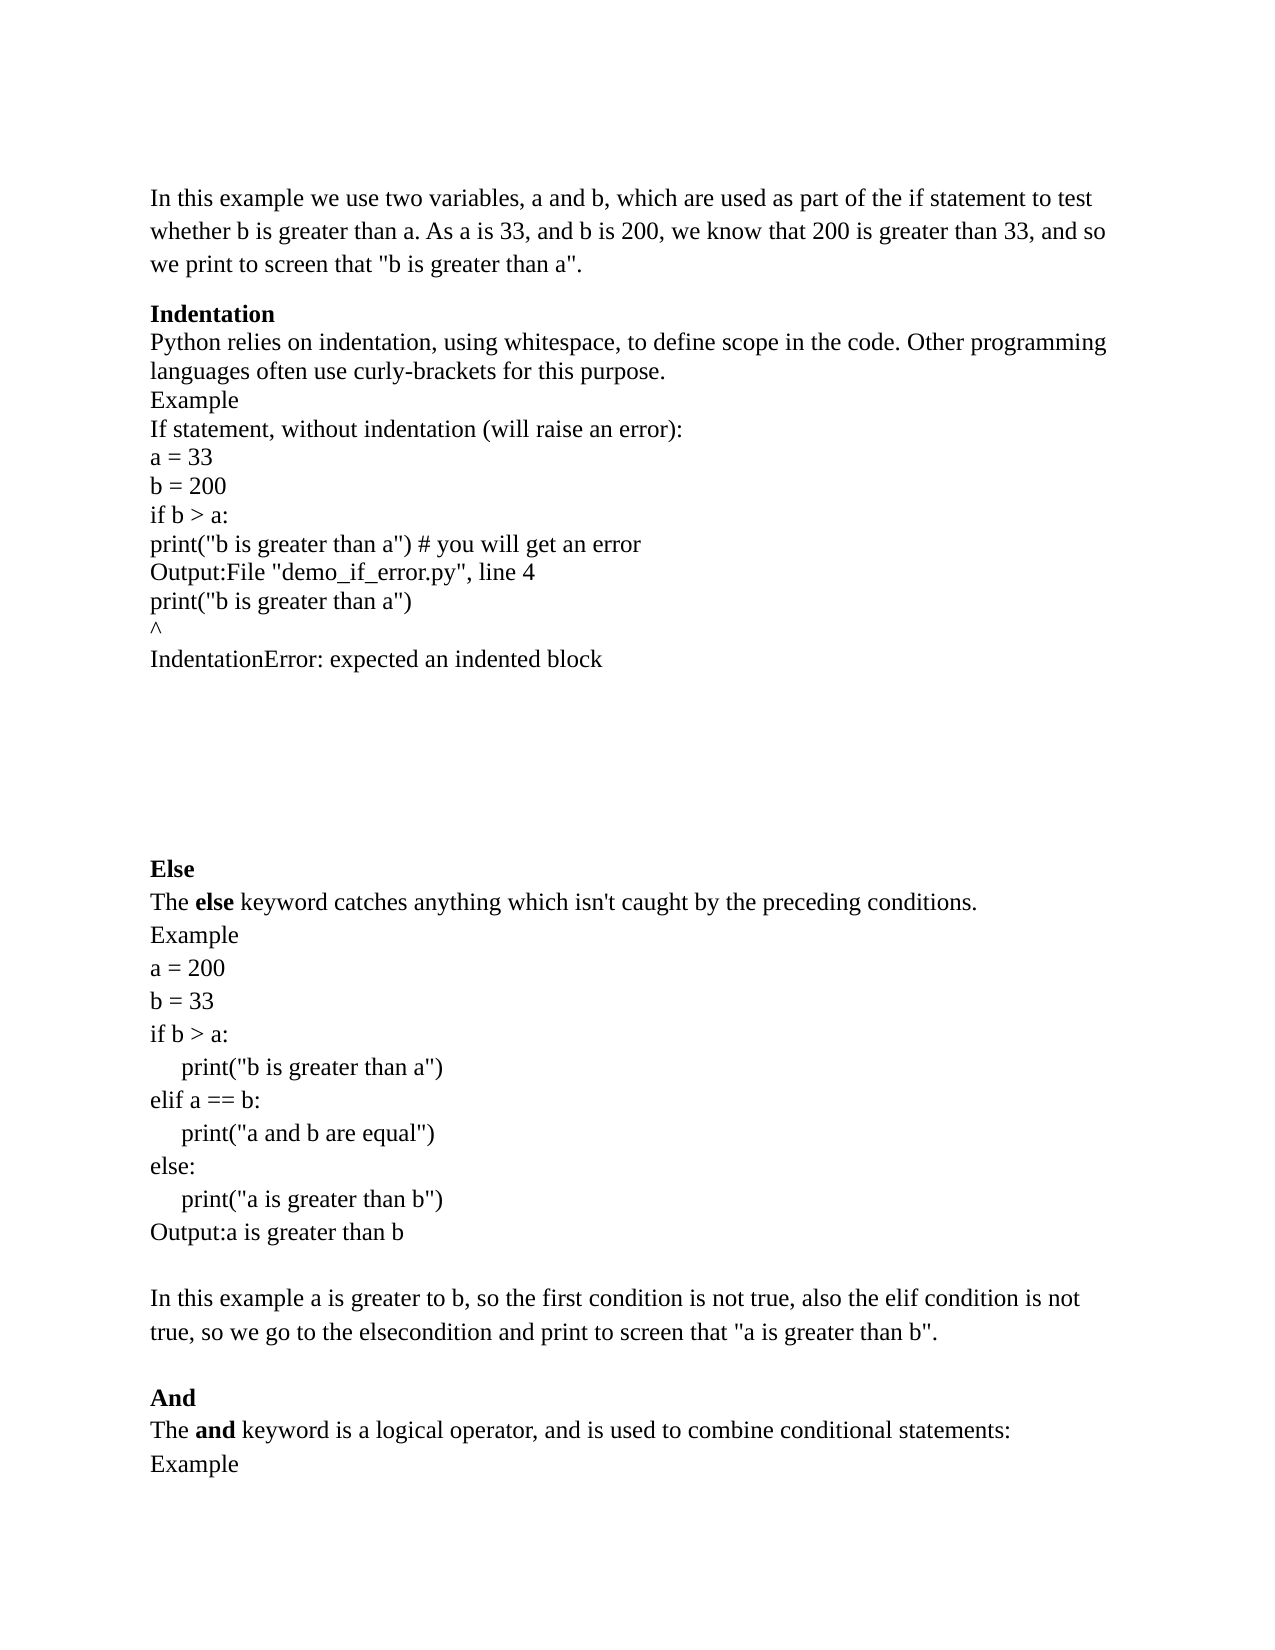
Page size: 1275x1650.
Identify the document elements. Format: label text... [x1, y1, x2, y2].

text print("b is greater than a") [150, 1052, 1125, 1081]
text And [150, 1383, 1125, 1411]
text In this example we use two variables, a and b, which are used as part of the if statement to test whether b is greater than a. As a is 33, and b is 200, we know that 200 is greater than 33, and so we print to screen that "b is greater than a". [150, 183, 1125, 278]
text Example [150, 1449, 1125, 1477]
text print("a and b are equal") [150, 1118, 1125, 1147]
text Example [150, 920, 1125, 949]
text The and keyword is a logical operator, and is used to combine conditional statements: [150, 1416, 1125, 1444]
text b = 33 [150, 986, 1125, 1015]
text elif a == b: [150, 1085, 1125, 1114]
text The else keyword catches anything which isn't caught by the preceding conditions. [150, 887, 1125, 916]
text In this example a is greater to b, so the first condition is not true, also the elif condition is not true, so we go to the elsecondition and print to screen that "a is greater than b". [150, 1283, 1125, 1345]
text if b > a: [150, 1019, 1125, 1048]
text else: [150, 1151, 1125, 1180]
text a = 200 [150, 953, 1125, 982]
text Else [150, 854, 1125, 883]
text print("a is greater than b") [150, 1184, 1125, 1213]
text Output:a is greater than b [150, 1217, 1125, 1246]
text Indentation Python relies on indentation, using whitespace, to define scope in the code. Other programming languages often use curly-brackets for this purpose. Example If statement, without indentation (will raise an error): a = 33 b = 200 if b > a: print("b is greater than a") # you will get an error Output:File "demo_if_error.py", line 4 print("b is greater than a") ^ IndentationError: expected an indented block [150, 299, 1125, 672]
